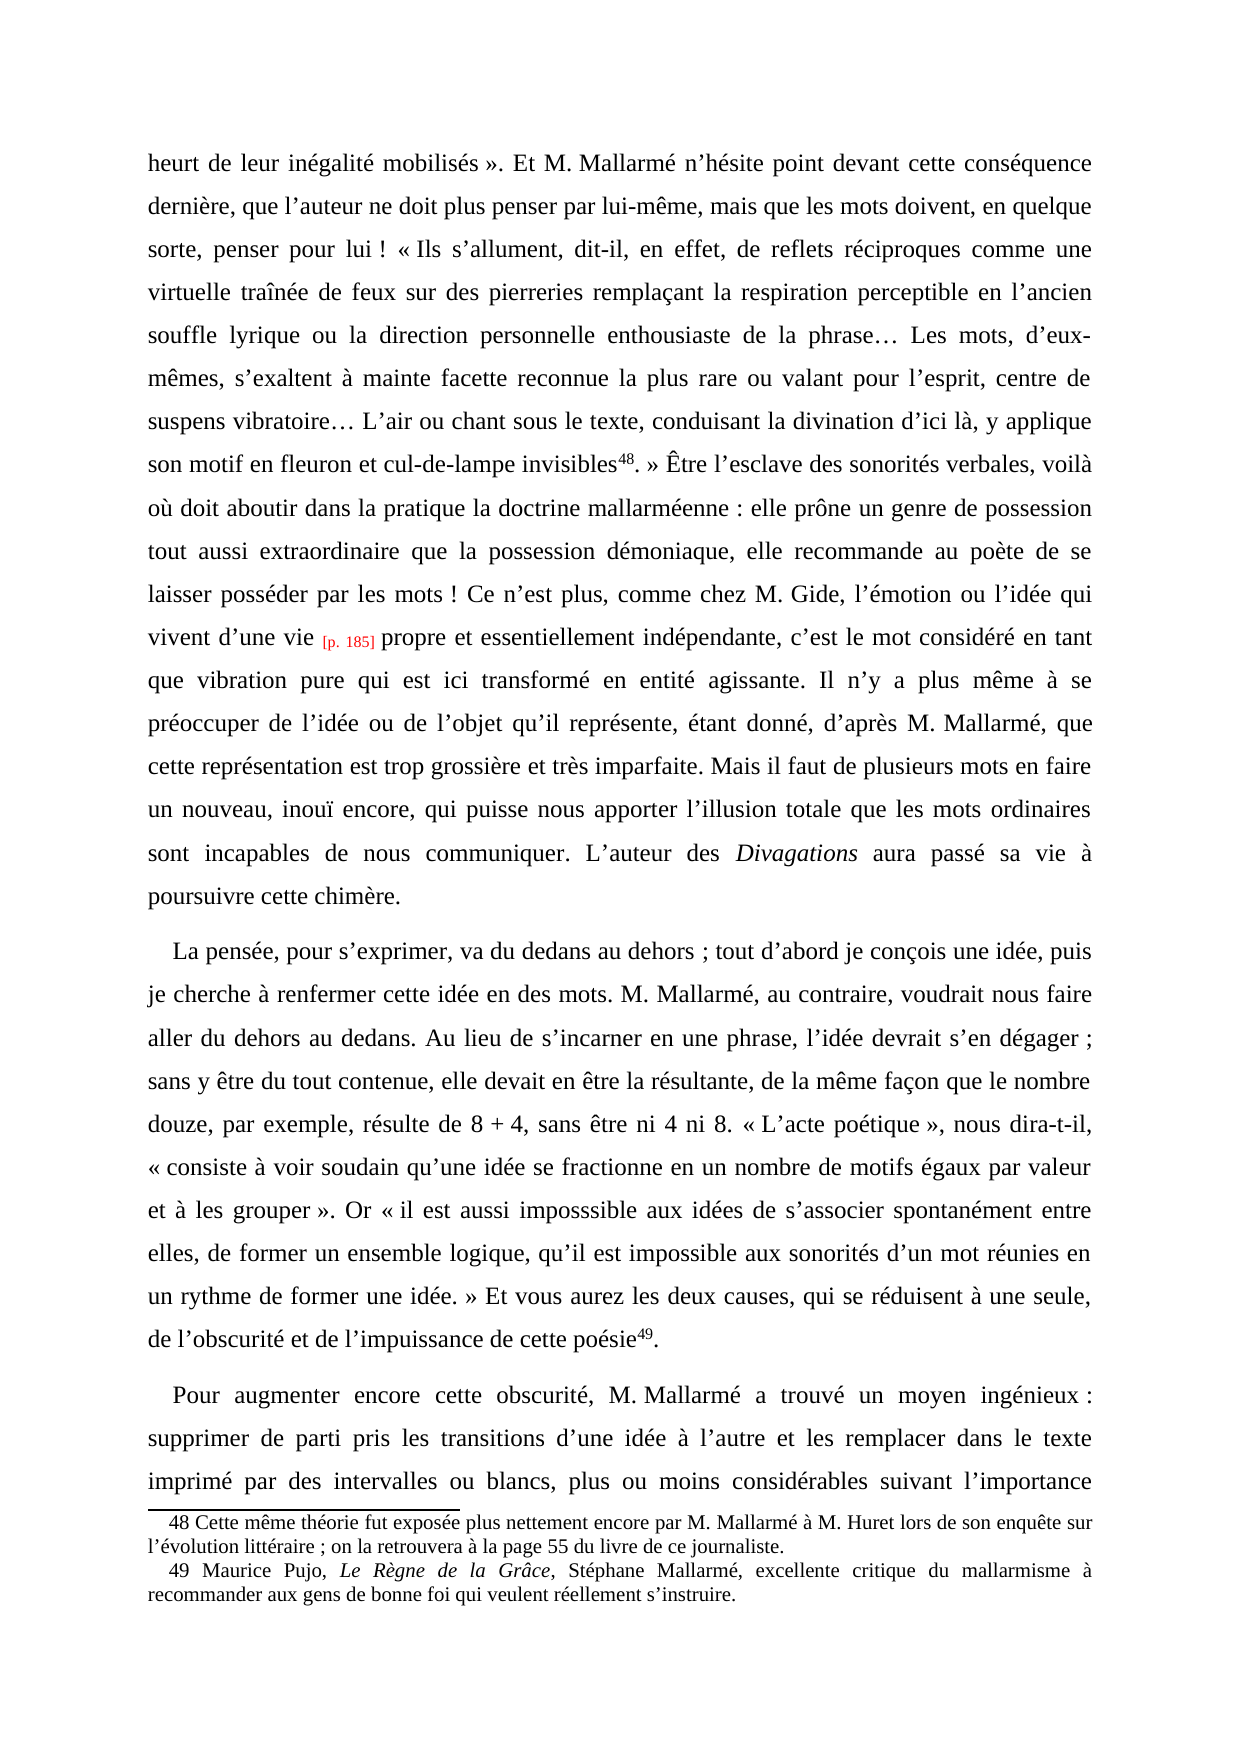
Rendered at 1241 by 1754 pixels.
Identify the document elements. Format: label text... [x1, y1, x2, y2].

text heurt de leur inégalité mobilisés ». Et M. Mallarmé n’hésite point devant cette conséquence dernière, que l’auteur ne doit plus penser par lui-même, mais que les mots doivent, en quelque sorte, penser pour lui ! « Ils s’allument, dit-il, en effet, de reflets réciproques comme une virtuelle traînée de feux sur des pierreries remplaçant la respiration perceptible en l’ancien souffle lyrique ou la direction personnelle enthousiaste de la phrase… Les mots, d’eux-mêmes, s’exaltent à mainte facette reconnue la plus rare ou valant pour l’esprit, centre de suspens vibratoire… L’air ou chant sous le texte, conduisant la divination d’ici là, y applique son motif en fleuron et cul-de-lampe invisibles. » Être l’esclave des sonorités verbales, voilà où doit aboutir dans la pratique la doctrine mallarméenne : elle prône un genre de possession tout aussi extraordinaire que la possession démoniaque, elle recommande au poète de se laisser posséder par les mots ! Ce n’est plus, comme chez M. Gide, l’émotion ou l’idée qui vivent d’une vie [p. 185] propre et essentiellement indépendante, c’est le mot considéré en tant que vibration pure qui est ici transformé en entité agissante. Il n’y a plus même à se préoccuper de l’idée ou de l’objet qu’il représente, étant donné, d’après M. Mallarmé, que cette représentation est trop grossière et très imparfaite. Mais il faut de plusieurs mots en faire un nouveau, inouï encore, qui puisse nous apporter l’illusion totale que les mots ordinaires sont incapables de nous communiquer. L’auteur des Divagations aura passé sa vie à poursuivre cette chimère. [148, 148, 1093, 909]
text La pensée, pour s’exprimer, va du dedans au dehors ; tout d’abord je conçois une idée, puis je cherche à renfermer cette idée en des mots. M. Mallarmé, au contraire, voudrait nous faire aller du dehors au dedans. Au lieu de s’incarner en une phrase, l’idée devrait s’en dégager ; sans y être du tout contenue, elle devait en être la résultante, de la même façon que le nombre douze, par exemple, résulte de 8 + 4, sans être ni 4 ni 8. « L’acte poétique », nous dira-t-il, « consiste à voir soudain qu’une idée se fractionne en un nombre de motifs égaux par valeur et à les grouper ». Or « il est aussi imposssible aux idées de s’associer spontanément entre elles, de former un ensemble logique, qu’il est impossible aux sonorités d’un mot réunies en un rythme de former une idée. » Et vous aurez les deux causes, qui se réduisent à une seule, de l’obscurité et de l’impuissance de cette poésie. [148, 936, 1093, 1353]
text Pour augmenter encore cette obscurité, M. Mallarmé a trouvé un moyen ingénieux : supprimer de parti pris les transitions d’une idée à l’autre et les remplacer dans le texte imprimé par des intervalles ou blancs, plus ou moins considérables suivant l’importance [148, 1380, 1093, 1495]
text Maurice Pujo, Le Règne de la Grâce, Stéphane Mallarmé, excellente critique du mallarmisme à recommander aux gens de bonne foi qui veulent réellement s’instruire. [148, 1558, 1093, 1606]
text Cette même théorie fut exposée plus nettement encore par M. Mallarmé à M. Huret lors de son enquête sur l’évolution littéraire ; on la retrouvera à la page 55 du livre de ce journaliste. [148, 1510, 1093, 1558]
